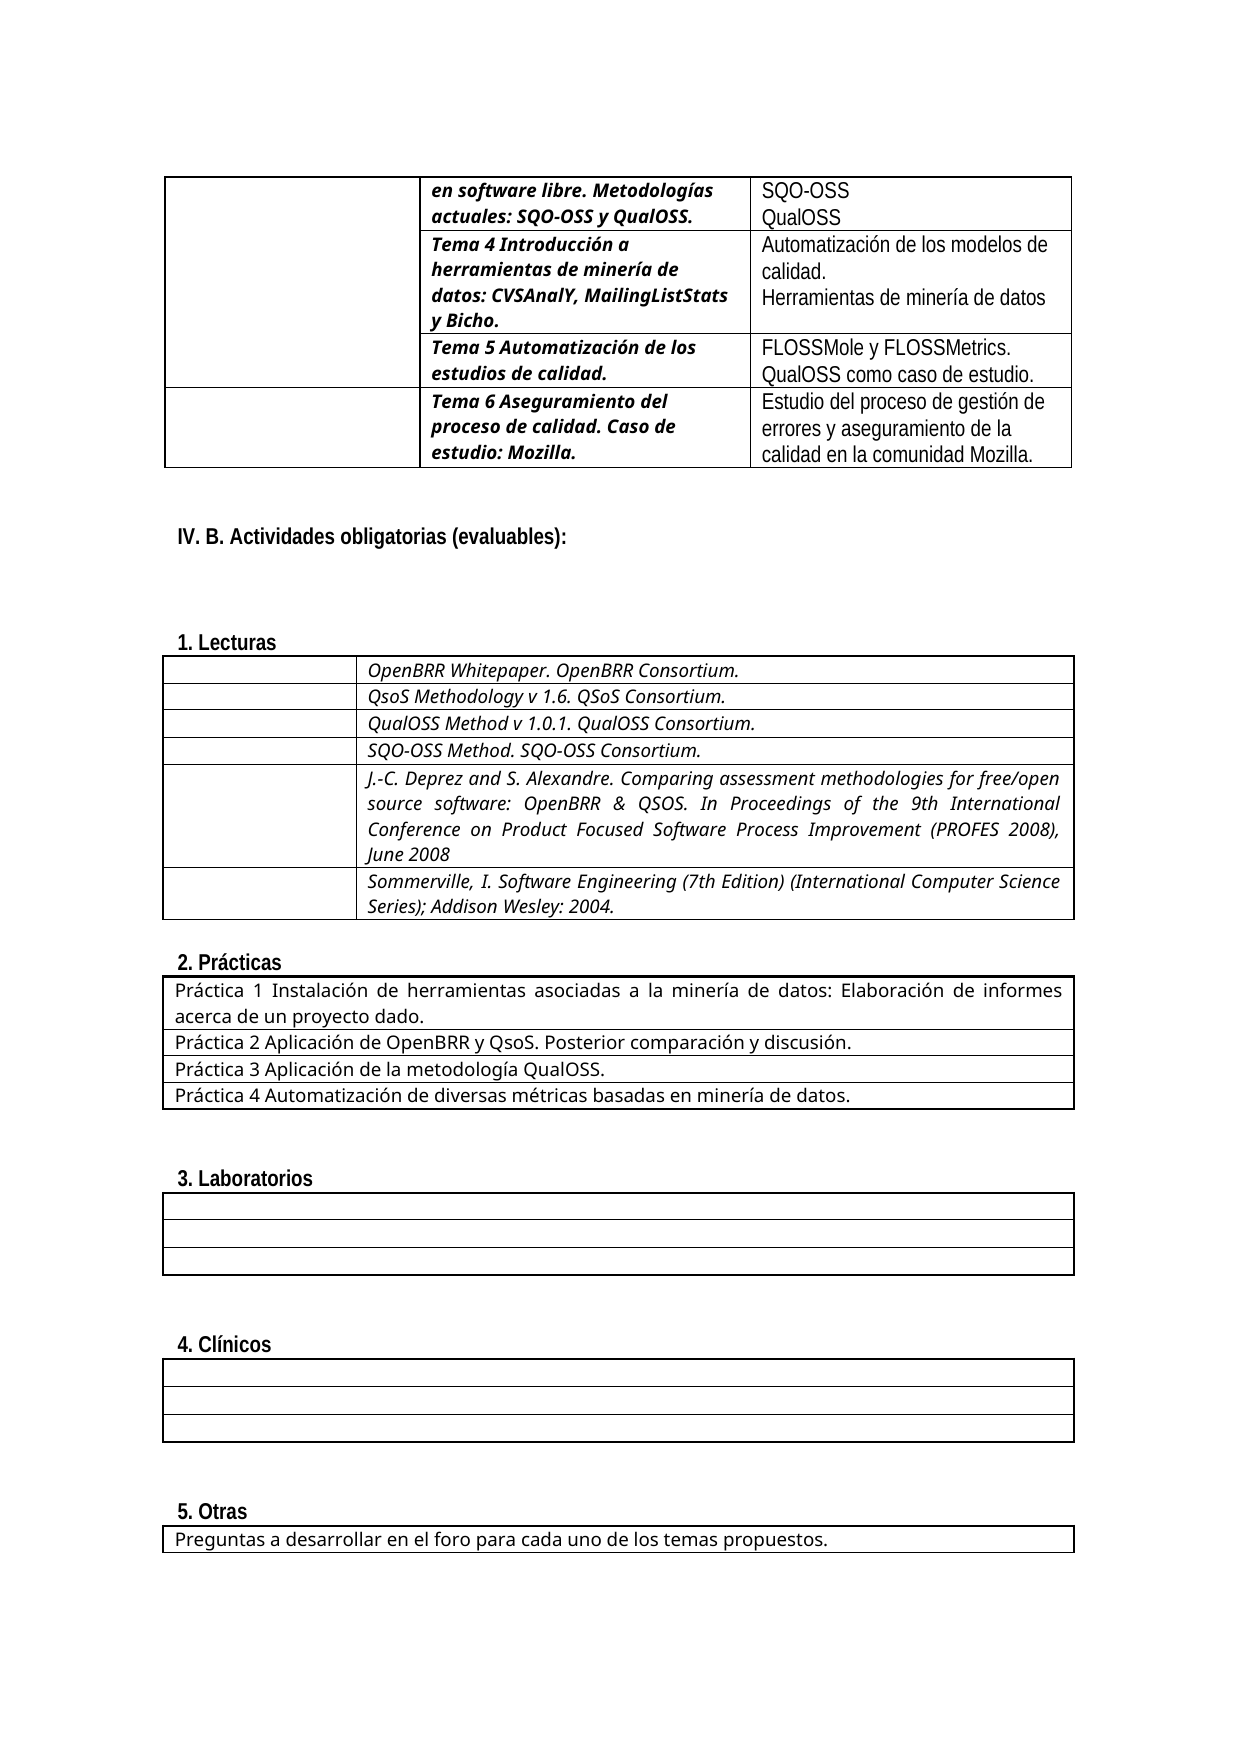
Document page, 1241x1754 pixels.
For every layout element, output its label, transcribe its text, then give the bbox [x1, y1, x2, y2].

text 2. Prácticas [177, 949, 1063, 975]
table_cell FLOSSMole y FLOSSMetrics. QualOSS como caso de estudio. [751, 334, 1071, 387]
table_cell [164, 710, 356, 737]
text IV. B. Actividades obligatorias (evaluables): [177, 523, 1063, 550]
table_cell J.-C. Deprez and S. Alexandre. Comparing assessment methodologies for free/open source software: OpenBRR & QSOS. In Proceedings of the 9th International Conference on Product Focused Software Process Improvement (PROFES 2008), June 2008 [357, 765, 1073, 867]
table_cell Tema 6 Aseguramiento del proceso de calidad. Caso de estudio: Mozilla. [421, 388, 750, 467]
table_cell Práctica 4 Automatización de diversas métricas basadas en minería de datos. [164, 1083, 1073, 1108]
table_cell QualOSS Method v 1.0.1. QualOSS Consortium. [357, 710, 1073, 737]
table_cell Automatización de los modelos de calidad. Herramientas de minería de datos [751, 231, 1071, 333]
table_cell [166, 388, 419, 467]
table_cell [164, 868, 356, 919]
table_cell Tema 5 Automatización de los estudios de calidad. [421, 334, 750, 387]
table_cell [166, 230, 419, 333]
table_cell SQO-OSS Method. SQO-OSS Consortium. [357, 738, 1073, 764]
table_header [164, 1194, 1073, 1219]
table_cell Práctica 2 Aplicación de OpenBRR y QsoS. Posterior comparación y discusión. [164, 1030, 1073, 1055]
text 5. Otras [177, 1498, 1063, 1524]
table_cell [164, 1248, 1073, 1274]
table_header OpenBRR Whitepaper. OpenBRR Consortium. [357, 657, 1073, 683]
table_cell [164, 1415, 1073, 1441]
table_cell [164, 1387, 1073, 1413]
table_cell [164, 1220, 1073, 1247]
table_cell QsoS Methodology v 1.6. QSoS Consortium. [357, 684, 1073, 709]
table_header [164, 657, 356, 683]
text 3. Laboratorios [177, 1165, 1063, 1192]
text 1. Lecturas [177, 629, 1063, 655]
table_cell SQO-OSS QualOSS [751, 178, 1071, 230]
table_cell Estudio del proceso de gestión de errores y aseguramiento de la calidad en la comunidad Mozilla. [751, 388, 1071, 467]
table_header [164, 1360, 1073, 1386]
table_cell [166, 178, 419, 230]
table_cell [164, 684, 356, 709]
table_cell [164, 738, 356, 764]
text 4. Clínicos [177, 1331, 1063, 1358]
table_header Práctica 1 Instalación de herramientas asociadas a la minería de datos: Elaboración de informes acerca de un proyecto dado. [164, 978, 1073, 1028]
table_cell Práctica 3 Aplicación de la metodología QualOSS. [164, 1056, 1073, 1082]
table_cell Tema 4 Introducción a herramientas de minería de datos: CVSAnalY, MailingListStats y Bicho. [421, 231, 750, 333]
table_header Preguntas a desarrollar en el foro para cada uno de los temas propuestos. [164, 1527, 1073, 1552]
table_cell Sommerville, I. Software Engineering (7th Edition) (International Computer Science Series); Addison Wesley: 2004. [357, 868, 1073, 919]
table_cell [166, 333, 419, 387]
table_cell [164, 765, 356, 867]
table_cell en software libre. Metodologías actuales: SQO-OSS y QualOSS. [421, 178, 750, 230]
